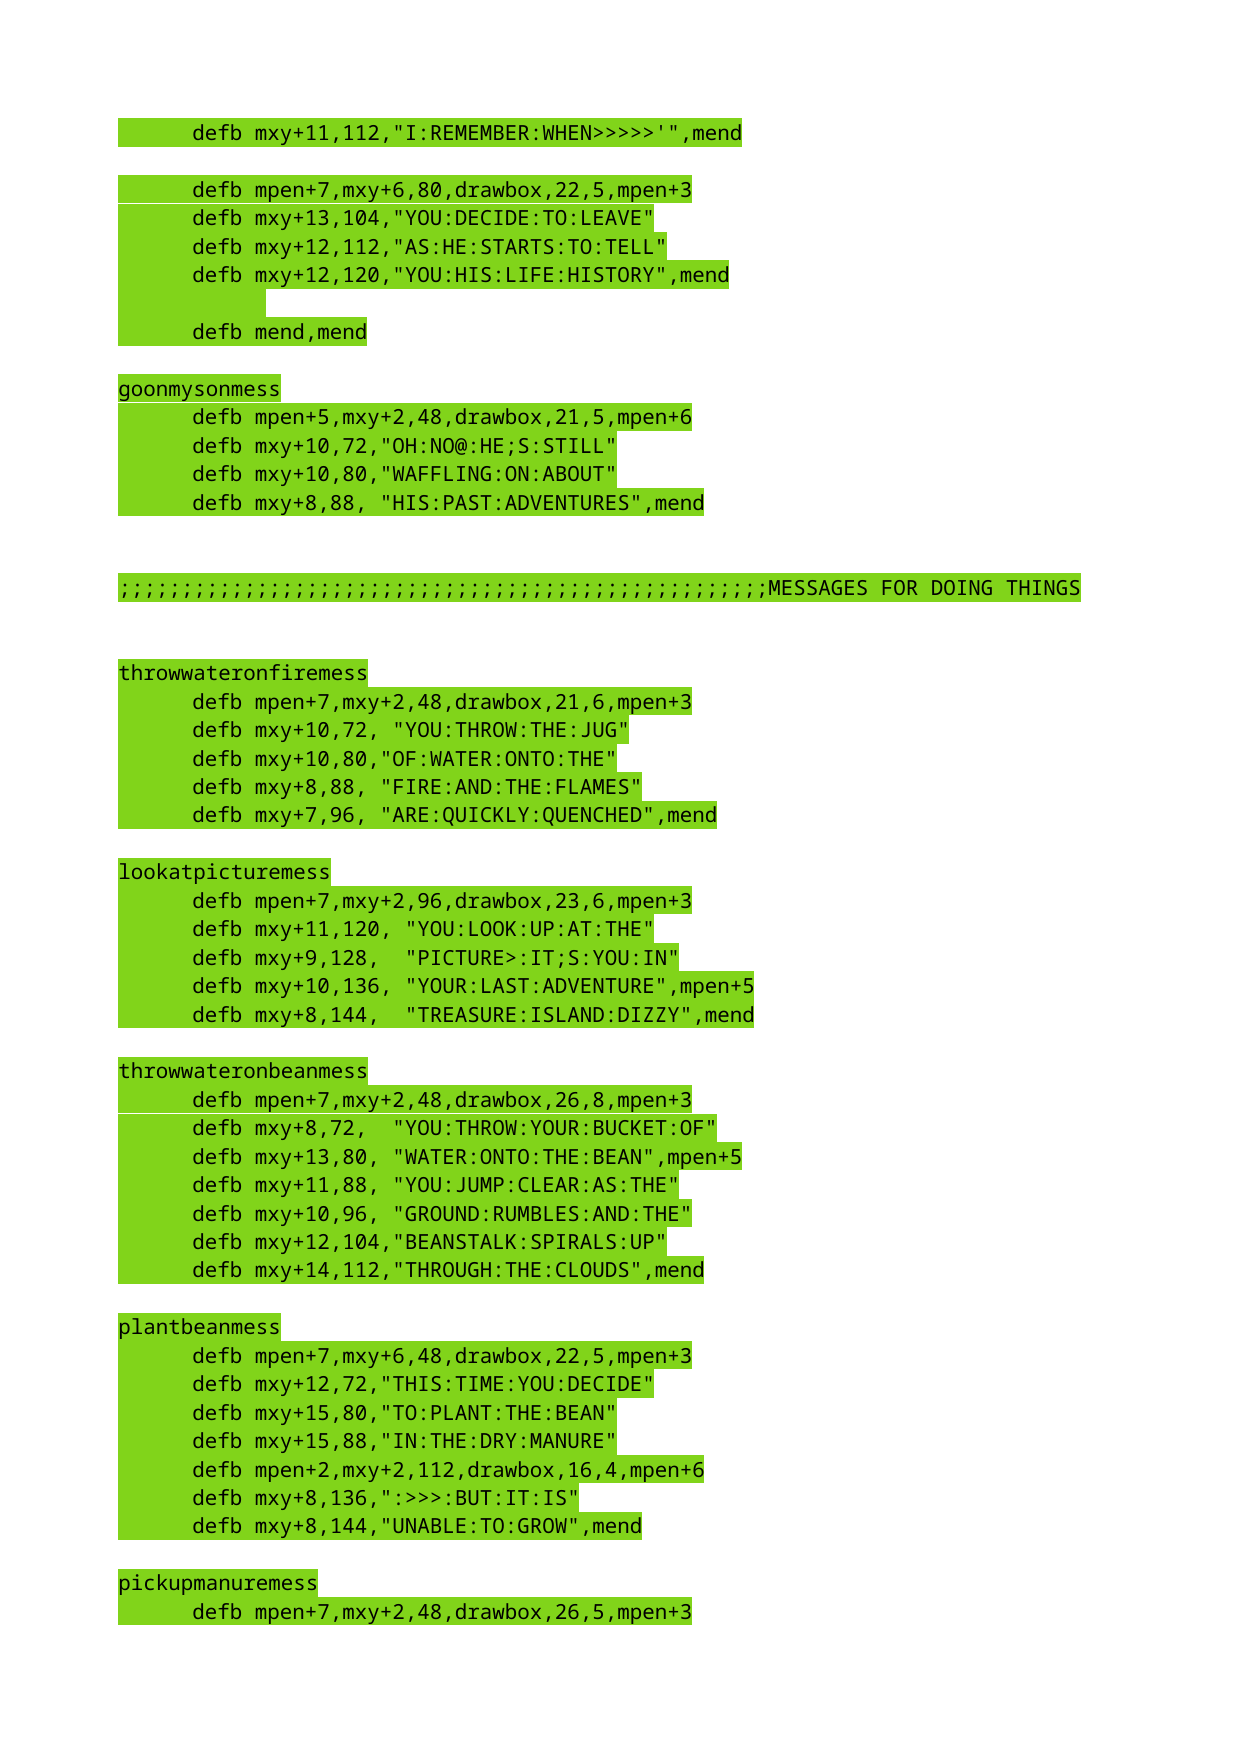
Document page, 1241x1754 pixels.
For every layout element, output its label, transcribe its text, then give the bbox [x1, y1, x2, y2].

text defb mend,mend [118, 317, 1122, 346]
text defb mxy+8,144, "TREASURE:ISLAND:DIZZY",mend [118, 1000, 1122, 1028]
text throwwateronfiremess [118, 658, 1122, 687]
text defb mxy+13,80, "WATER:ONTO:THE:BEAN",mpen+5 [118, 1142, 1122, 1170]
text defb mxy+8,88, "HIS:PAST:ADVENTURES",mend [118, 488, 1122, 516]
text defb mpen+7,mxy+2,48,drawbox,26,5,mpen+3 [118, 1597, 1122, 1625]
text defb mpen+7,mxy+2,48,drawbox,26,8,mpen+3 [118, 1085, 1122, 1113]
text pickupmanuremess [118, 1568, 1122, 1597]
text goonmysonmess [118, 374, 1122, 402]
text defb mxy+12,72,"THIS:TIME:YOU:DECIDE" [118, 1369, 1122, 1398]
text defb mxy+15,80,"TO:PLANT:THE:BEAN" [118, 1398, 1122, 1426]
text ;;;;;;;;;;;;;;;;;;;;;;;;;;;;;;;;;;;;;;;;;;;;;;;;;;;;MESSAGES FOR DOING THINGS [118, 573, 1122, 602]
text defb mxy+10,80,"OF:WATER:ONTO:THE" [118, 744, 1122, 772]
text defb mpen+2,mxy+2,112,drawbox,16,4,mpen+6 [118, 1455, 1122, 1483]
text lookatpicturemess [118, 857, 1122, 886]
text defb mxy+8,72, "YOU:THROW:YOUR:BUCKET:OF" [118, 1113, 1122, 1142]
text defb mxy+8,88, "FIRE:AND:THE:FLAMES" [118, 772, 1122, 801]
text defb mxy+7,96, "ARE:QUICKLY:QUENCHED",mend [118, 801, 1122, 829]
text throwwateronbeanmess [118, 1057, 1122, 1085]
text defb mxy+9,128, "PICTURE>:IT;S:YOU:IN" [118, 943, 1122, 971]
text defb mxy+11,112,"I:REMEMBER:WHEN>>>>>'",mend [118, 118, 1122, 147]
text defb mxy+8,144,"UNABLE:TO:GROW",mend [118, 1512, 1122, 1540]
text defb mxy+12,104,"BEANSTALK:SPIRALS:UP" [118, 1227, 1122, 1256]
text defb mxy+12,112,"AS:HE:STARTS:TO:TELL" [118, 232, 1122, 260]
text defb mpen+7,mxy+2,96,drawbox,23,6,mpen+3 [118, 886, 1122, 914]
text defb mpen+7,mxy+2,48,drawbox,21,6,mpen+3 [118, 687, 1122, 715]
text defb mxy+10,72,"OH:NO@:HE;S:STILL" [118, 431, 1122, 459]
text defb mpen+7,mxy+6,80,drawbox,22,5,mpen+3 [118, 175, 1122, 203]
text defb mpen+5,mxy+2,48,drawbox,21,5,mpen+6 [118, 402, 1122, 431]
text plantbeanmess [118, 1312, 1122, 1341]
text defb mxy+15,88,"IN:THE:DRY:MANURE" [118, 1426, 1122, 1455]
text defb mxy+13,104,"YOU:DECIDE:TO:LEAVE" [118, 203, 1122, 232]
text defb mxy+14,112,"THROUGH:THE:CLOUDS",mend [118, 1256, 1122, 1284]
text defb mxy+8,136,":>>>:BUT:IT:IS" [118, 1483, 1122, 1512]
text defb mxy+11,88, "YOU:JUMP:CLEAR:AS:THE" [118, 1170, 1122, 1199]
text defb mxy+10,80,"WAFFLING:ON:ABOUT" [118, 459, 1122, 488]
text defb mxy+10,72, "YOU:THROW:THE:JUG" [118, 715, 1122, 744]
text defb mxy+10,96, "GROUND:RUMBLES:AND:THE" [118, 1199, 1122, 1227]
text defb mpen+7,mxy+6,48,drawbox,22,5,mpen+3 [118, 1341, 1122, 1369]
text defb mxy+11,120, "YOU:LOOK:UP:AT:THE" [118, 914, 1122, 943]
text defb mxy+10,136, "YOUR:LAST:ADVENTURE",mpen+5 [118, 971, 1122, 1000]
text defb mxy+12,120,"YOU:HIS:LIFE:HISTORY",mend [118, 260, 1122, 289]
